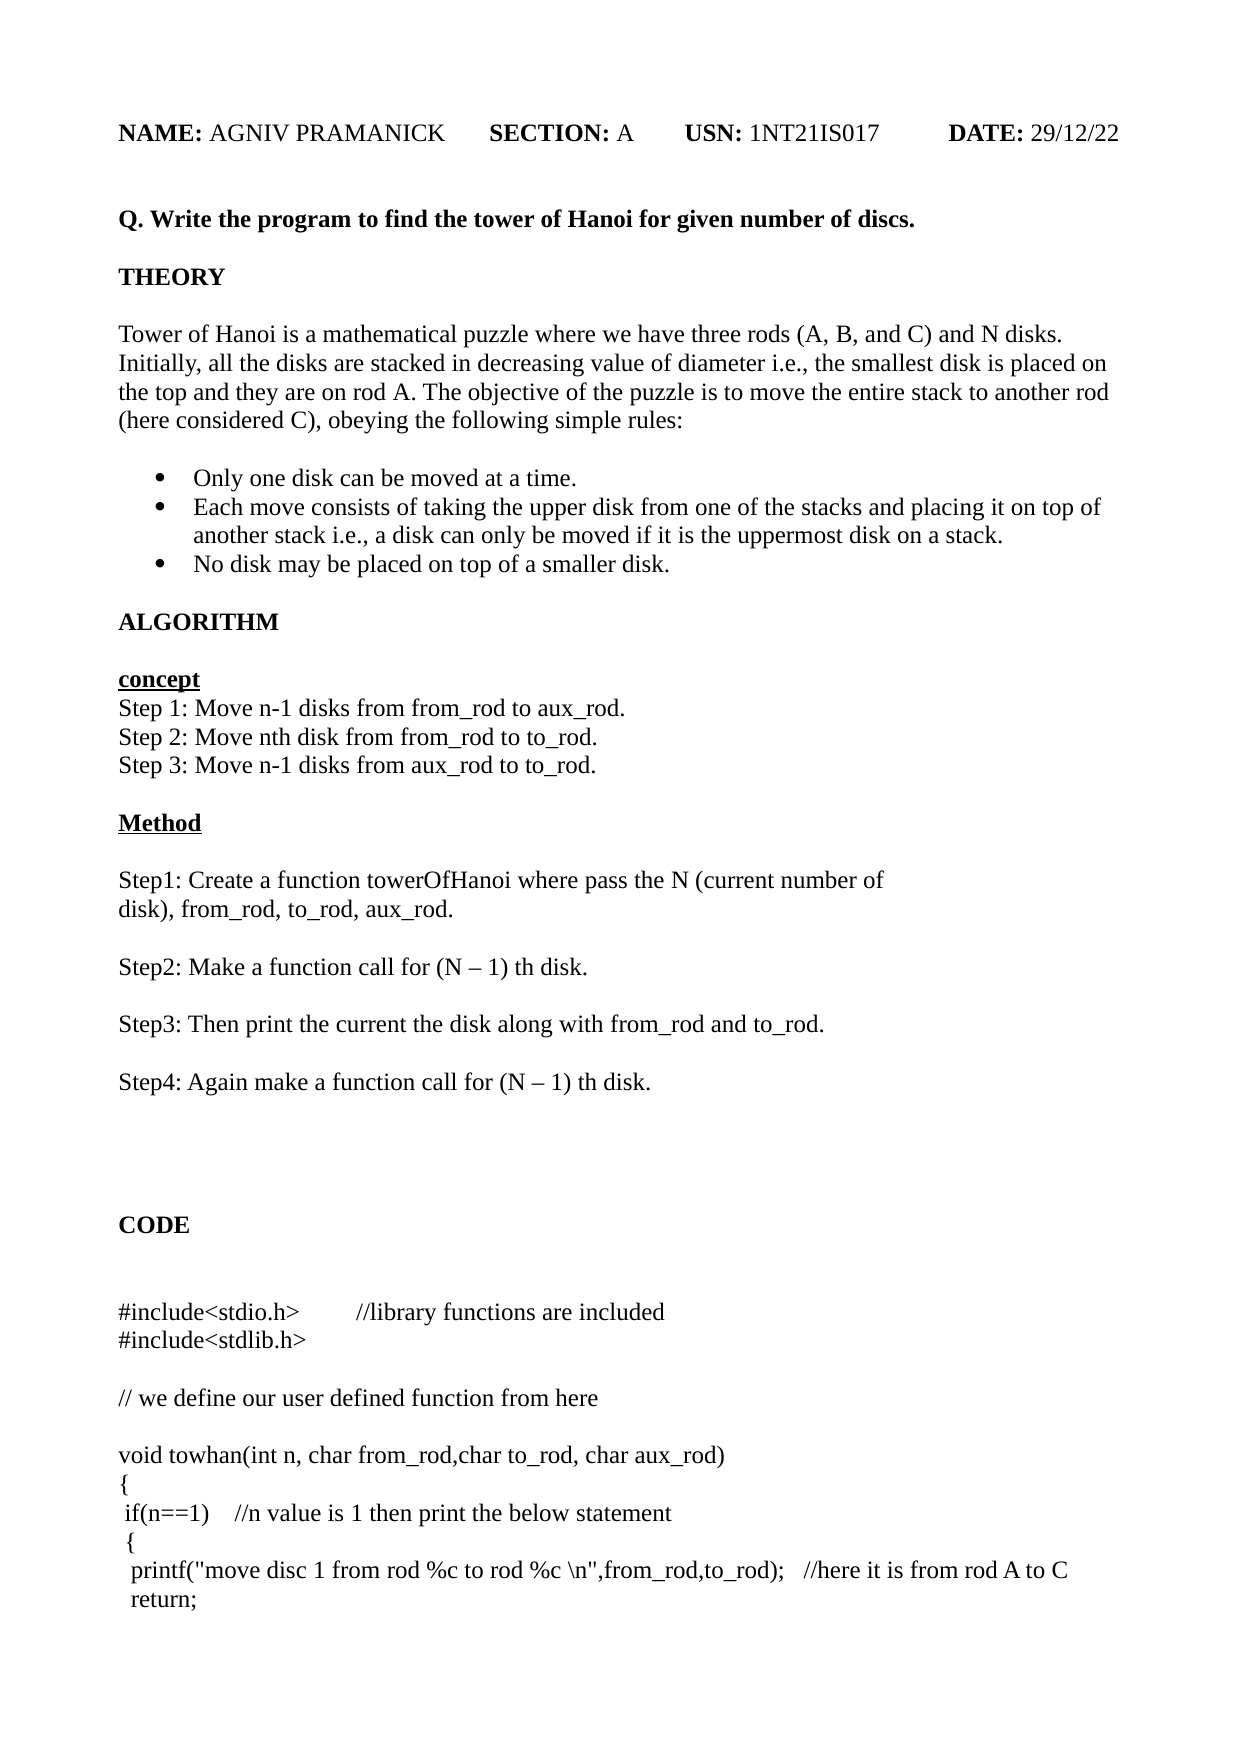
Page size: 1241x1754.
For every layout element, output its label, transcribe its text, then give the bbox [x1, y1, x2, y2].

text Tower of Hanoi is a mathematical puzzle where we have three rods (A, B, and C) and N disks. Initially, all the disks are stacked in decreasing value of diameter i.e., the smallest disk is placed on the top and they are on rod A. The objective of the puzzle is to move the entire stack to another rod (here considered C), obeying the following simple rules: [118, 319, 1122, 434]
text ALGORITHM [118, 607, 1122, 636]
text Q. Write the program to find the tower of Hanoi for given number of discs. [118, 204, 1122, 233]
text Step 3: Move n-1 disks from aux_rod to to_rod. [118, 751, 1122, 779]
text return; [118, 1584, 1122, 1613]
text { [118, 1469, 1122, 1498]
text printf("move disc 1 from rod %c to rod %c \n",from_rod,to_rod); //here it is from rod A to C [118, 1556, 1122, 1584]
text THEORY [118, 262, 1122, 291]
text NAME: AGNIV PRAMANICK SECTION: A USN: 1NT21IS017 DATE: 29/12/22 [118, 118, 1122, 147]
text disk), from_rod, to_rod, aux_rod. [118, 894, 1122, 923]
text // we define our user defined function from here [118, 1383, 1122, 1412]
text Step4: Again make a function call for (N – 1) th disk. [118, 1067, 1122, 1096]
text void towhan(int n, char from_rod,char to_rod, char aux_rod) [118, 1441, 1122, 1469]
text #include<stdlib.h> [118, 1326, 1122, 1354]
list No disk may be placed on top of a smaller disk. [156, 549, 1122, 578]
text Step3: Then print the current the disk along with from_rod and to_rod. [118, 1009, 1122, 1038]
text { [118, 1527, 1122, 1556]
text CODE [118, 1211, 1122, 1239]
text Step1: Create a function towerOfHanoi where pass the N (current number of [118, 866, 1122, 894]
text #include<stdio.h> //library functions are included [118, 1297, 1122, 1326]
list Each move consists of taking the upper disk from one of the stacks and placing it on top of another stack i.e., a disk can only be moved if it is the uppermost disk on a stack. [156, 492, 1122, 549]
text if(n==1) //n value is 1 then print the below statement [118, 1498, 1122, 1527]
text Step 1: Move n-1 disks from from_rod to aux_rod. [118, 693, 1122, 722]
text Step 2: Move nth disk from from_rod to to_rod. [118, 722, 1122, 751]
text Step2: Make a function call for (N – 1) th disk. [118, 952, 1122, 981]
text Method [118, 808, 1122, 837]
list Only one disk can be moved at a time. [156, 463, 1122, 492]
text concept [118, 664, 1122, 693]
